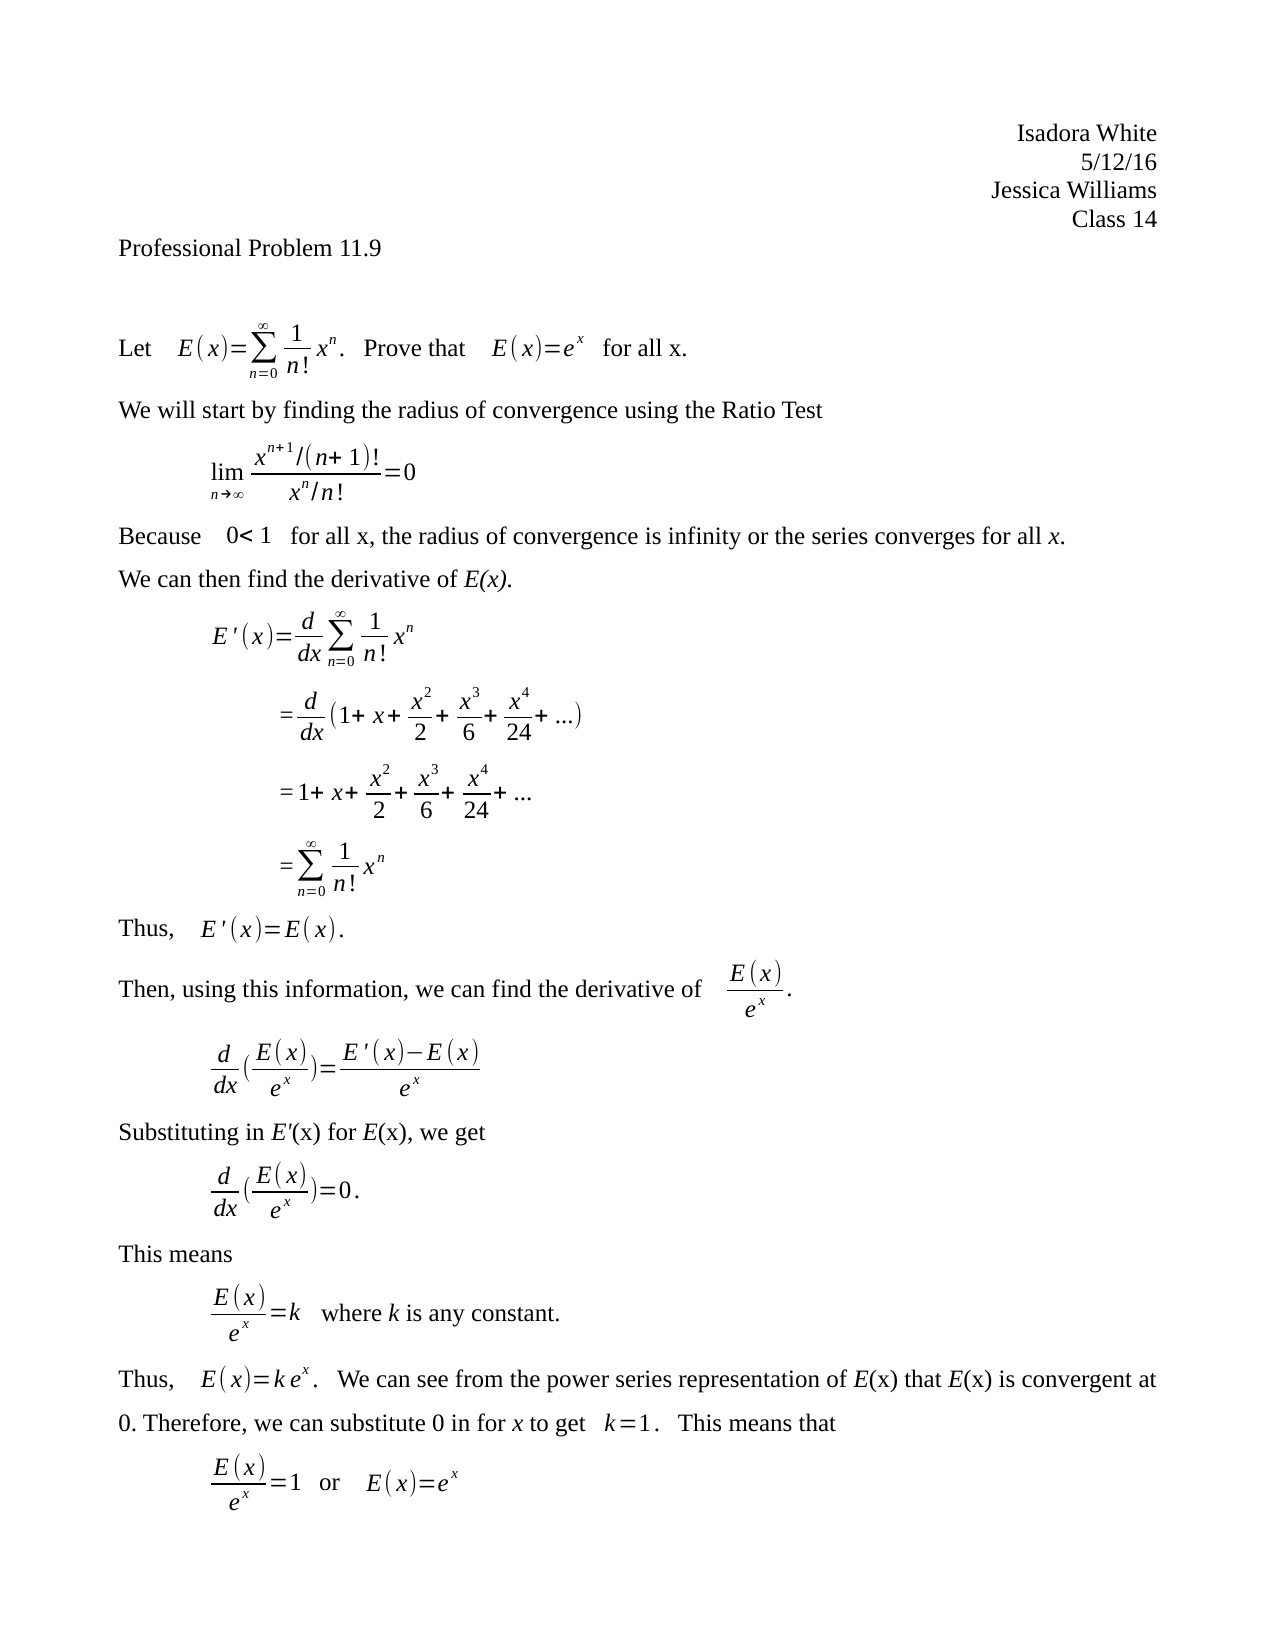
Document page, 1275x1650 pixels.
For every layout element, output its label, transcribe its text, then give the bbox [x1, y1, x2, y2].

text Class 14 [118, 204, 1157, 233]
text 5/12/16 [118, 147, 1157, 176]
text Let Prove that for all x. [118, 319, 1157, 381]
text Thus, [118, 913, 1157, 944]
text We will start by finding the radius of convergence using the Ratio Test [118, 396, 1157, 424]
text We can then find the derivative of E(x). [118, 564, 1157, 593]
text Then, using this information, we can find the derivative of [118, 958, 1157, 1023]
text Thus, We can see from the power series representation of E(x) that E(x) is convergent at 0. Therefore, we can substitute 0 in for x to getThis means that [118, 1361, 1157, 1437]
text Professional Problem 11.9 [118, 233, 1157, 262]
text Because for all x, the radius of convergence is infinity or the series converges for all x. [118, 521, 1157, 550]
text This means [118, 1239, 1157, 1268]
text where k is any constant. [118, 1282, 1157, 1347]
text Substituting in E'(x) for E(x), we get [118, 1117, 1157, 1145]
text Jessica Williams [118, 176, 1157, 204]
text Isadora White [118, 118, 1157, 147]
text or [118, 1452, 1157, 1516]
